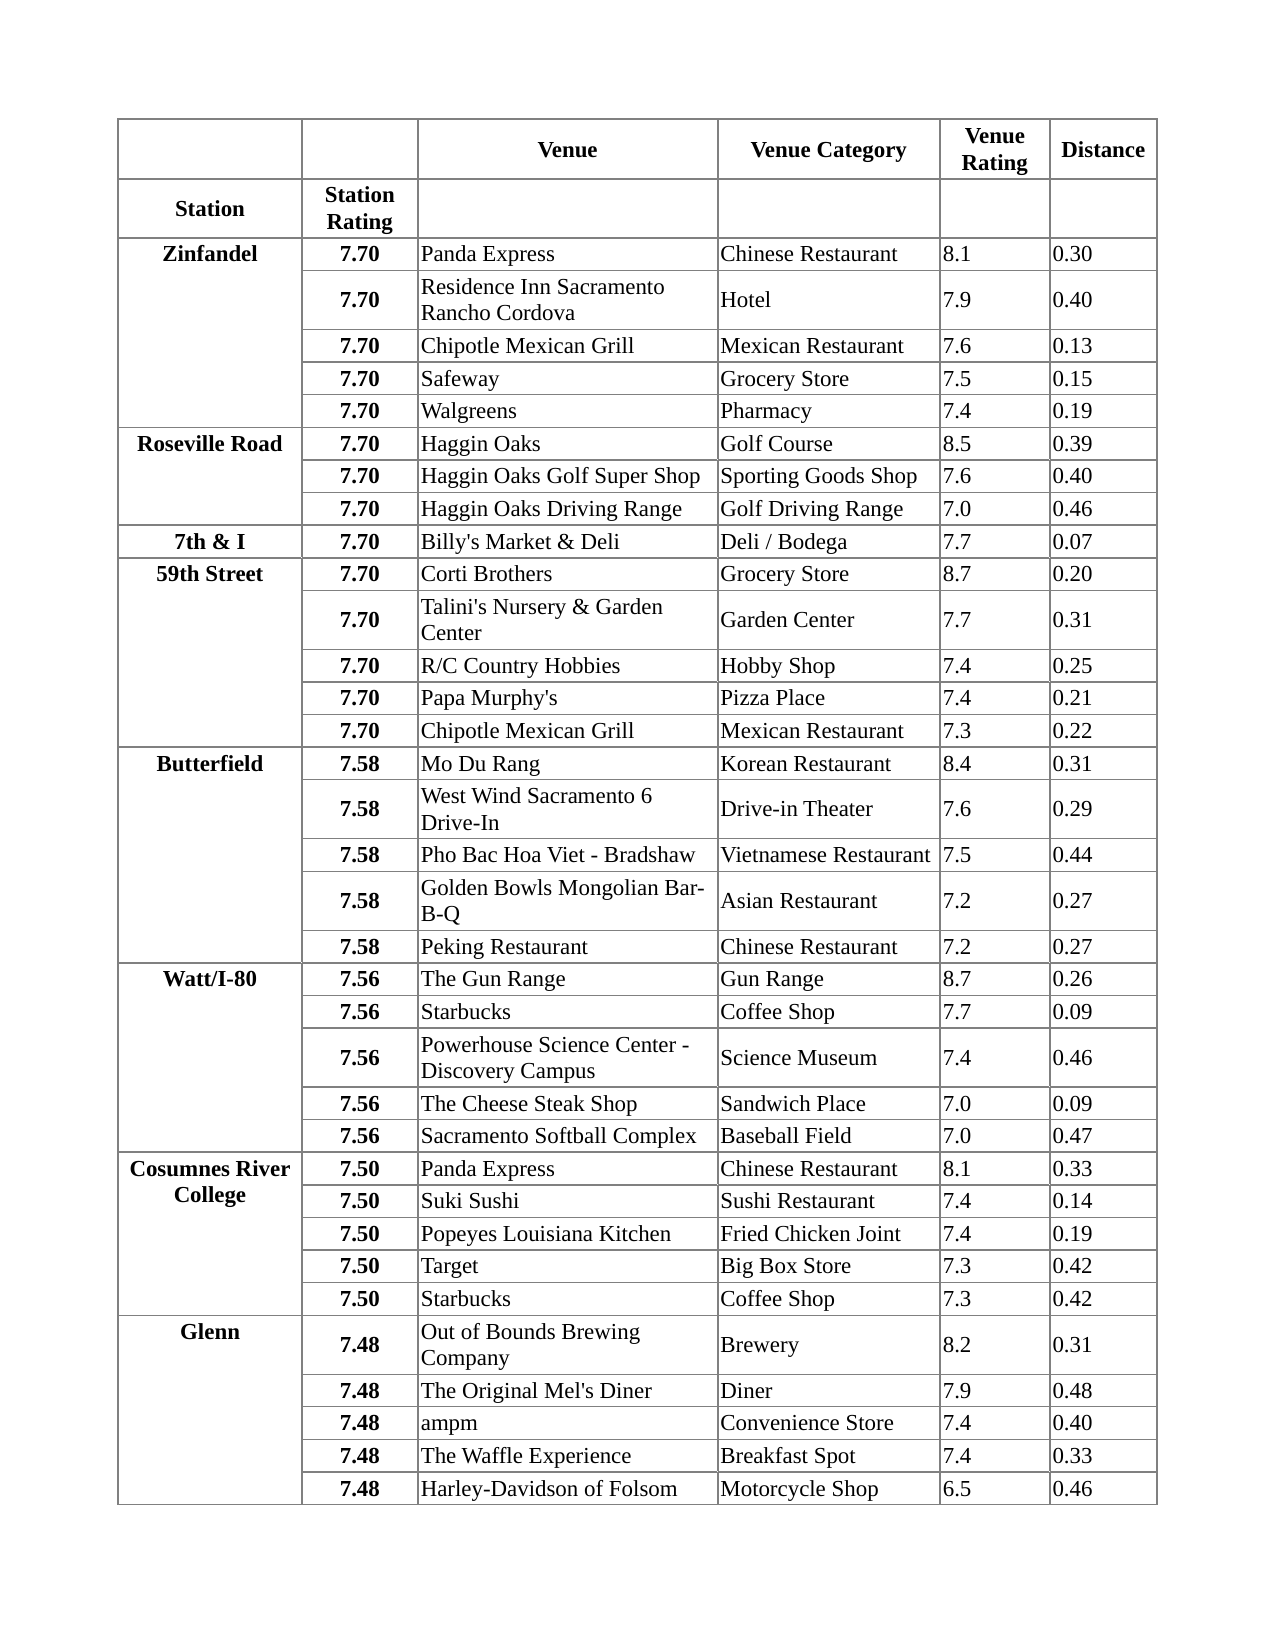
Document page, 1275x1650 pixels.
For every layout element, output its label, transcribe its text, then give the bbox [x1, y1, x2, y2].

table_cell 0.29 [1051, 780, 1156, 838]
table_cell 0.27 [1051, 931, 1156, 962]
table_cell Chinese Restaurant [719, 1153, 939, 1184]
table_cell 7.70 [303, 271, 417, 329]
table_cell 0.25 [1051, 650, 1156, 681]
table_cell Walgreens [419, 395, 717, 427]
table_cell Out of Bounds Brewing Company [419, 1316, 717, 1373]
table_cell Vietnamese Restaurant [719, 839, 939, 871]
table_cell 0.31 [1051, 748, 1156, 779]
table_cell 7.70 [303, 715, 417, 746]
table_cell 0.48 [1051, 1375, 1156, 1406]
table_cell Garden Center [719, 591, 939, 648]
table_cell 7.56 [303, 964, 417, 995]
table_cell Golden Bowls Mongolian Bar-B-Q [419, 872, 717, 929]
table_cell 0.09 [1051, 996, 1156, 1027]
table_cell Deli / Bodega [719, 526, 939, 557]
table_cell 7.4 [941, 1186, 1049, 1217]
table_cell Butterfield [119, 748, 301, 962]
table_cell Hobby Shop [719, 650, 939, 681]
table_cell Korean Restaurant [719, 748, 939, 779]
table_cell Cosumnes River College [119, 1153, 301, 1314]
table_cell 7.4 [941, 1440, 1049, 1471]
table_cell 7.56 [303, 1088, 417, 1119]
table_cell Starbucks [419, 1283, 717, 1314]
table_cell Hotel [719, 271, 939, 329]
table_cell 7.48 [303, 1440, 417, 1471]
table_cell 8.2 [941, 1316, 1049, 1373]
table_cell Pizza Place [719, 683, 939, 714]
table_cell Convenience Store [719, 1407, 939, 1439]
table_cell Diner [719, 1375, 939, 1406]
table_cell 59th Street [119, 559, 301, 746]
table_cell The Waffle Experience [419, 1440, 717, 1471]
table_cell Popeyes Louisiana Kitchen [419, 1218, 717, 1249]
table_cell 7.7 [941, 996, 1049, 1027]
table_cell Breakfast Spot [719, 1440, 939, 1471]
table_cell 7.56 [303, 1029, 417, 1086]
table_cell 7.48 [303, 1473, 417, 1504]
table_cell 8.5 [941, 428, 1049, 459]
table_cell The Gun Range [419, 964, 717, 995]
table_cell 7.4 [941, 395, 1049, 427]
table_cell 7.70 [303, 461, 417, 492]
table_header Venue Category [719, 120, 939, 178]
table_cell 7.5 [941, 839, 1049, 871]
table_cell 7th & I [119, 526, 301, 557]
table_cell Watt/I-80 [119, 964, 301, 1151]
table_cell 0.14 [1051, 1186, 1156, 1217]
table_cell 0.44 [1051, 839, 1156, 871]
table_cell Papa Murphy's [419, 683, 717, 714]
table_cell 7.2 [941, 872, 1049, 929]
table_cell 7.3 [941, 1251, 1049, 1282]
table_cell 7.50 [303, 1153, 417, 1184]
table_cell Station [119, 180, 301, 237]
table_header Venue Rating [941, 120, 1049, 178]
table_cell 7.6 [941, 780, 1049, 838]
table_cell Pho Bac Hoa Viet - Bradshaw [419, 839, 717, 871]
table_cell Gun Range [719, 964, 939, 995]
table_cell Starbucks [419, 996, 717, 1027]
table_cell 0.26 [1051, 964, 1156, 995]
table_cell 7.70 [303, 363, 417, 394]
table_cell The Cheese Steak Shop [419, 1088, 717, 1119]
table_cell 0.07 [1051, 526, 1156, 557]
table_cell 7.7 [941, 526, 1049, 557]
table_cell Motorcycle Shop [719, 1473, 939, 1504]
table_cell 7.0 [941, 493, 1049, 524]
table_cell 7.70 [303, 493, 417, 524]
table_cell 7.70 [303, 650, 417, 681]
table_cell Safeway [419, 363, 717, 394]
table_cell 0.30 [1051, 239, 1156, 270]
table_cell 0.46 [1051, 493, 1156, 524]
table_cell 7.70 [303, 239, 417, 270]
table_cell 7.4 [941, 683, 1049, 714]
table_cell 7.0 [941, 1088, 1049, 1119]
table_cell Chinese Restaurant [719, 239, 939, 270]
table_cell Sporting Goods Shop [719, 461, 939, 492]
table_cell 0.40 [1051, 461, 1156, 492]
table_cell Coffee Shop [719, 1283, 939, 1314]
table_cell 7.2 [941, 931, 1049, 962]
table_cell 0.15 [1051, 363, 1156, 394]
table_cell Talini's Nursery & Garden Center [419, 591, 717, 648]
table_cell 7.6 [941, 330, 1049, 361]
table_header [119, 120, 301, 178]
table_cell 7.4 [941, 650, 1049, 681]
table_cell 0.27 [1051, 872, 1156, 929]
table_cell 0.13 [1051, 330, 1156, 361]
table_cell Station Rating [303, 180, 417, 237]
table_cell Fried Chicken Joint [719, 1218, 939, 1249]
table_header Venue [419, 120, 717, 178]
table_cell Drive-in Theater [719, 780, 939, 838]
table_cell Mexican Restaurant [719, 715, 939, 746]
table_cell 7.0 [941, 1120, 1049, 1151]
table_cell 8.7 [941, 559, 1049, 589]
table_cell Sandwich Place [719, 1088, 939, 1119]
table_cell Brewery [719, 1316, 939, 1373]
table_cell Science Museum [719, 1029, 939, 1086]
table_cell 7.9 [941, 1375, 1049, 1406]
table_cell 0.42 [1051, 1251, 1156, 1282]
table_cell Corti Brothers [419, 559, 717, 589]
table_cell Chipotle Mexican Grill [419, 330, 717, 361]
table_cell Pharmacy [719, 395, 939, 427]
table_cell Target [419, 1251, 717, 1282]
table_cell Sacramento Softball Complex [419, 1120, 717, 1151]
table_cell 7.70 [303, 526, 417, 557]
table_cell Chinese Restaurant [719, 931, 939, 962]
table_cell 7.70 [303, 591, 417, 648]
table_cell Suki Sushi [419, 1186, 717, 1217]
table_header [303, 120, 417, 178]
table_cell 0.46 [1051, 1029, 1156, 1086]
table_cell 7.58 [303, 872, 417, 929]
table_cell 0.40 [1051, 271, 1156, 329]
table_cell The Original Mel's Diner [419, 1375, 717, 1406]
table_cell Panda Express [419, 239, 717, 270]
table_cell Grocery Store [719, 559, 939, 589]
table_cell 7.70 [303, 683, 417, 714]
table_cell Haggin Oaks Golf Super Shop [419, 461, 717, 492]
table_cell 0.09 [1051, 1088, 1156, 1119]
table_cell 0.20 [1051, 559, 1156, 589]
table_cell 0.33 [1051, 1440, 1156, 1471]
table_cell [419, 180, 717, 237]
table_cell ampm [419, 1407, 717, 1439]
table_cell Mo Du Rang [419, 748, 717, 779]
table_cell 7.56 [303, 1120, 417, 1151]
table_cell 7.50 [303, 1218, 417, 1249]
table_cell Panda Express [419, 1153, 717, 1184]
table_cell 0.19 [1051, 1218, 1156, 1249]
table_cell Chipotle Mexican Grill [419, 715, 717, 746]
table_cell Billy's Market & Deli [419, 526, 717, 557]
table_cell 8.4 [941, 748, 1049, 779]
table_cell Zinfandel [119, 239, 301, 427]
table_cell 7.48 [303, 1407, 417, 1439]
table_cell 7.50 [303, 1186, 417, 1217]
table_cell 7.70 [303, 395, 417, 427]
table_cell 8.1 [941, 239, 1049, 270]
table_cell 7.48 [303, 1316, 417, 1373]
table_cell Baseball Field [719, 1120, 939, 1151]
table_cell 0.31 [1051, 591, 1156, 648]
table_cell 7.4 [941, 1407, 1049, 1439]
table_cell 0.22 [1051, 715, 1156, 746]
table_cell 0.19 [1051, 395, 1156, 427]
table_cell 7.50 [303, 1283, 417, 1314]
table_cell 0.46 [1051, 1473, 1156, 1504]
table_cell 7.48 [303, 1375, 417, 1406]
table_cell 0.40 [1051, 1407, 1156, 1439]
table_cell Coffee Shop [719, 996, 939, 1027]
table_cell 7.58 [303, 780, 417, 838]
table_cell Powerhouse Science Center - Discovery Campus [419, 1029, 717, 1086]
table_cell 7.70 [303, 330, 417, 361]
table_cell Harley-Davidson of Folsom [419, 1473, 717, 1504]
table_cell Roseville Road [119, 428, 301, 524]
table_cell 0.42 [1051, 1283, 1156, 1314]
table_cell 7.6 [941, 461, 1049, 492]
table_cell 6.5 [941, 1473, 1049, 1504]
table_cell Haggin Oaks Driving Range [419, 493, 717, 524]
table_cell [719, 180, 939, 237]
table_cell 7.5 [941, 363, 1049, 394]
table_cell Haggin Oaks [419, 428, 717, 459]
table_cell 7.58 [303, 931, 417, 962]
table_cell 0.47 [1051, 1120, 1156, 1151]
table_cell 0.31 [1051, 1316, 1156, 1373]
table_cell 7.70 [303, 559, 417, 589]
table_cell Golf Driving Range [719, 493, 939, 524]
table_cell 0.21 [1051, 683, 1156, 714]
table_cell R/C Country Hobbies [419, 650, 717, 681]
table_cell Grocery Store [719, 363, 939, 394]
table_cell 7.3 [941, 1283, 1049, 1314]
table_cell 0.39 [1051, 428, 1156, 459]
table_cell 7.3 [941, 715, 1049, 746]
table_cell 7.58 [303, 839, 417, 871]
table_cell [941, 180, 1049, 237]
table_cell Peking Restaurant [419, 931, 717, 962]
table_cell 7.9 [941, 271, 1049, 329]
table_cell 7.56 [303, 996, 417, 1027]
table_cell Big Box Store [719, 1251, 939, 1282]
table_cell 8.7 [941, 964, 1049, 995]
table_cell Residence Inn Sacramento Rancho Cordova [419, 271, 717, 329]
table_header Distance [1051, 120, 1156, 178]
table_cell [1051, 180, 1156, 237]
table_cell 7.4 [941, 1029, 1049, 1086]
table_cell Mexican Restaurant [719, 330, 939, 361]
table_cell 7.70 [303, 428, 417, 459]
table_cell 7.7 [941, 591, 1049, 648]
table_cell 8.1 [941, 1153, 1049, 1184]
table_cell 7.4 [941, 1218, 1049, 1249]
table_cell Sushi Restaurant [719, 1186, 939, 1217]
table_cell 7.58 [303, 748, 417, 779]
table_cell West Wind Sacramento 6 Drive-In [419, 780, 717, 838]
table_cell Golf Course [719, 428, 939, 459]
table_cell Asian Restaurant [719, 872, 939, 929]
table_cell Glenn [119, 1316, 301, 1504]
table_cell 7.50 [303, 1251, 417, 1282]
table_cell 0.33 [1051, 1153, 1156, 1184]
